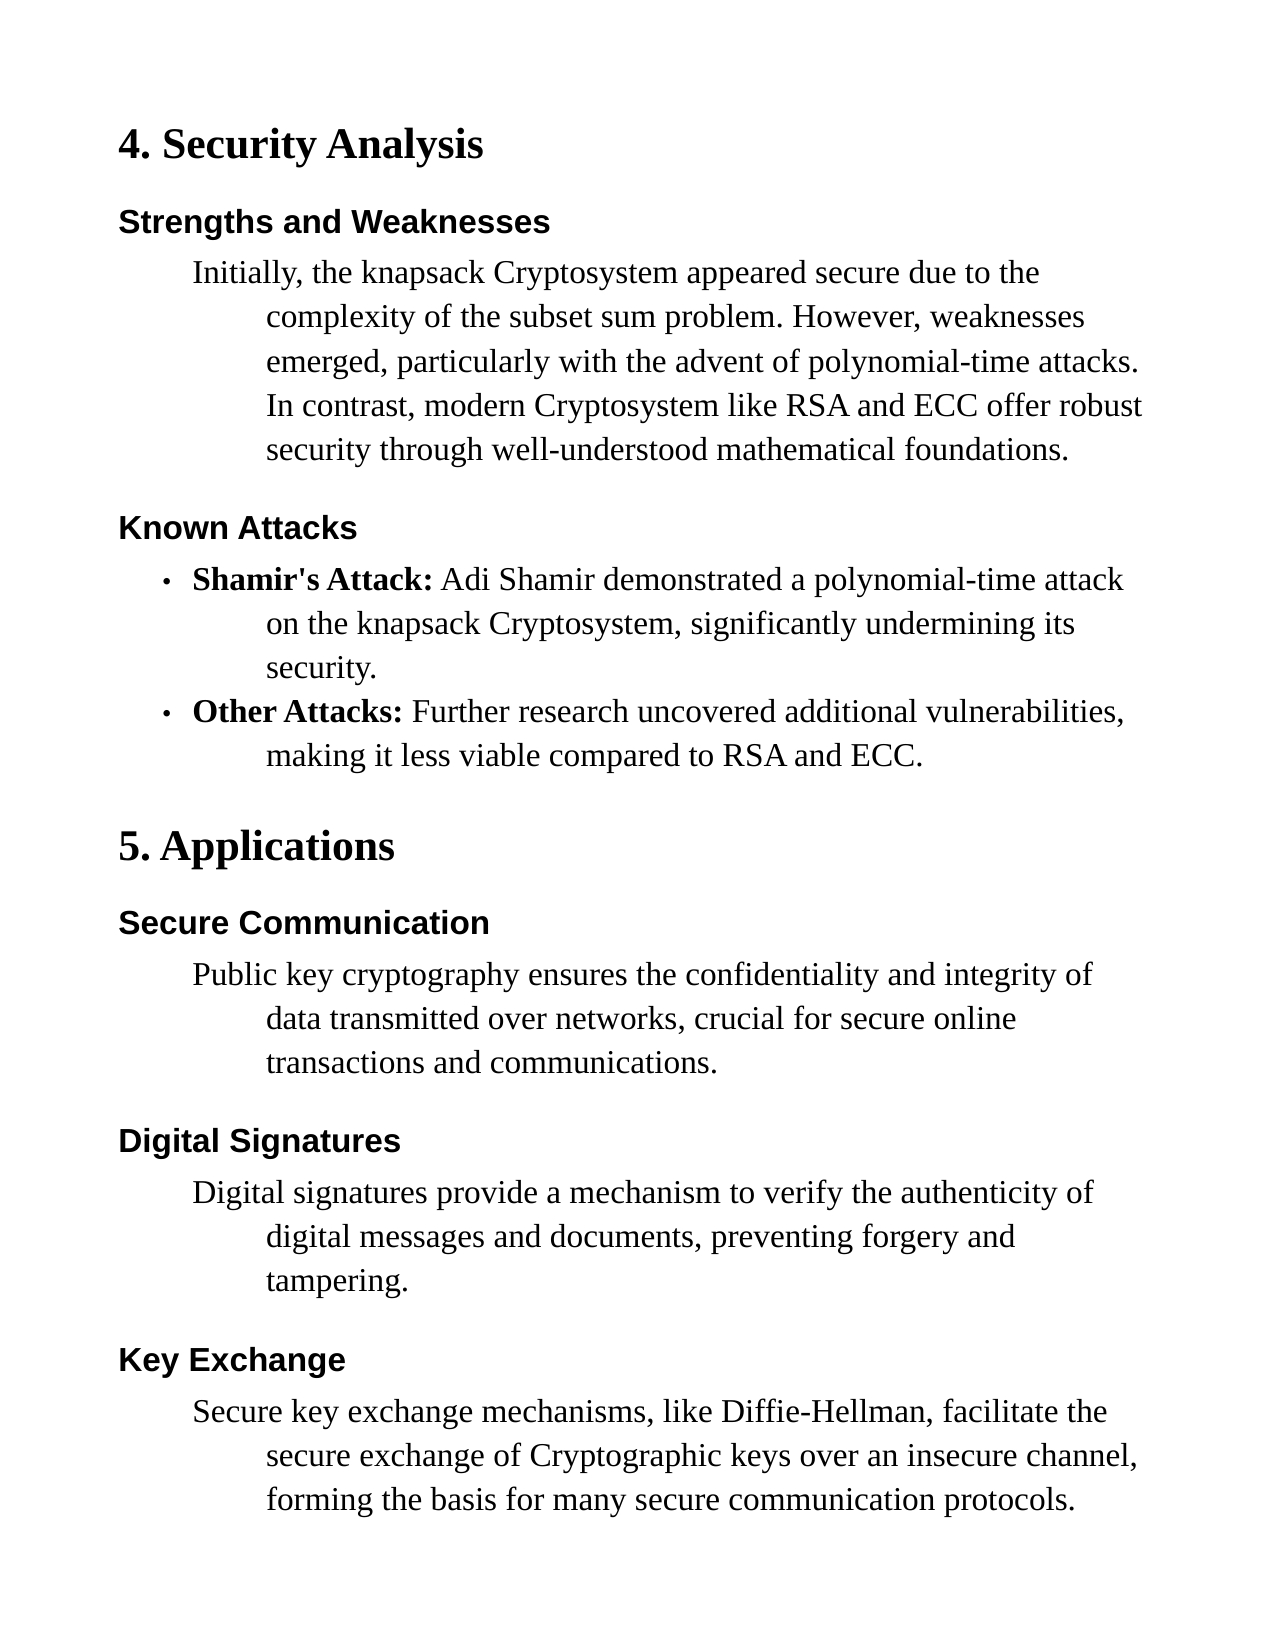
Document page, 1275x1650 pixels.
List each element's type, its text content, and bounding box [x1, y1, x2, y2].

subtitle Key Exchange [118, 1340, 1157, 1378]
subtitle 5. Applications [118, 819, 1157, 869]
subtitle 4. Security Analysis [118, 118, 1157, 168]
subtitle Known Attacks [118, 508, 1157, 547]
subtitle Secure Communication [118, 903, 1157, 941]
text Public key cryptography ensures the confidentiality and integrity of data transmitted over networks, crucial for secure online transactions and communications. [118, 954, 1157, 1080]
text Digital signatures provide a mechanism to verify the authenticity of digital messages and documents, preventing forgery and tampering. [118, 1172, 1157, 1299]
subtitle Digital Signatures [118, 1121, 1157, 1160]
list Shamir's Attack: Adi Shamir demonstrated a polynomial-time attack on the knapsack Cryptosystem, significantly undermining its security. [162, 559, 1157, 686]
text Secure key exchange mechanisms, like Diffie-Hellman, facilitate the secure exchange of Cryptographic keys over an insecure channel, forming the basis for many secure communication protocols. [118, 1391, 1157, 1517]
list Other Attacks: Further research uncovered additional vulnerabilities, making it less viable compared to RSA and ECC. [162, 692, 1157, 774]
subtitle Strengths and Weaknesses [118, 202, 1157, 240]
text Initially, the knapsack Cryptosystem appeared secure due to the complexity of the subset sum problem. However, weaknesses emerged, particularly with the advent of polynomial-time attacks. In contrast, modern Cryptosystem like RSA and ECC offer robust security through well-understood mathematical foundations. [118, 253, 1157, 467]
